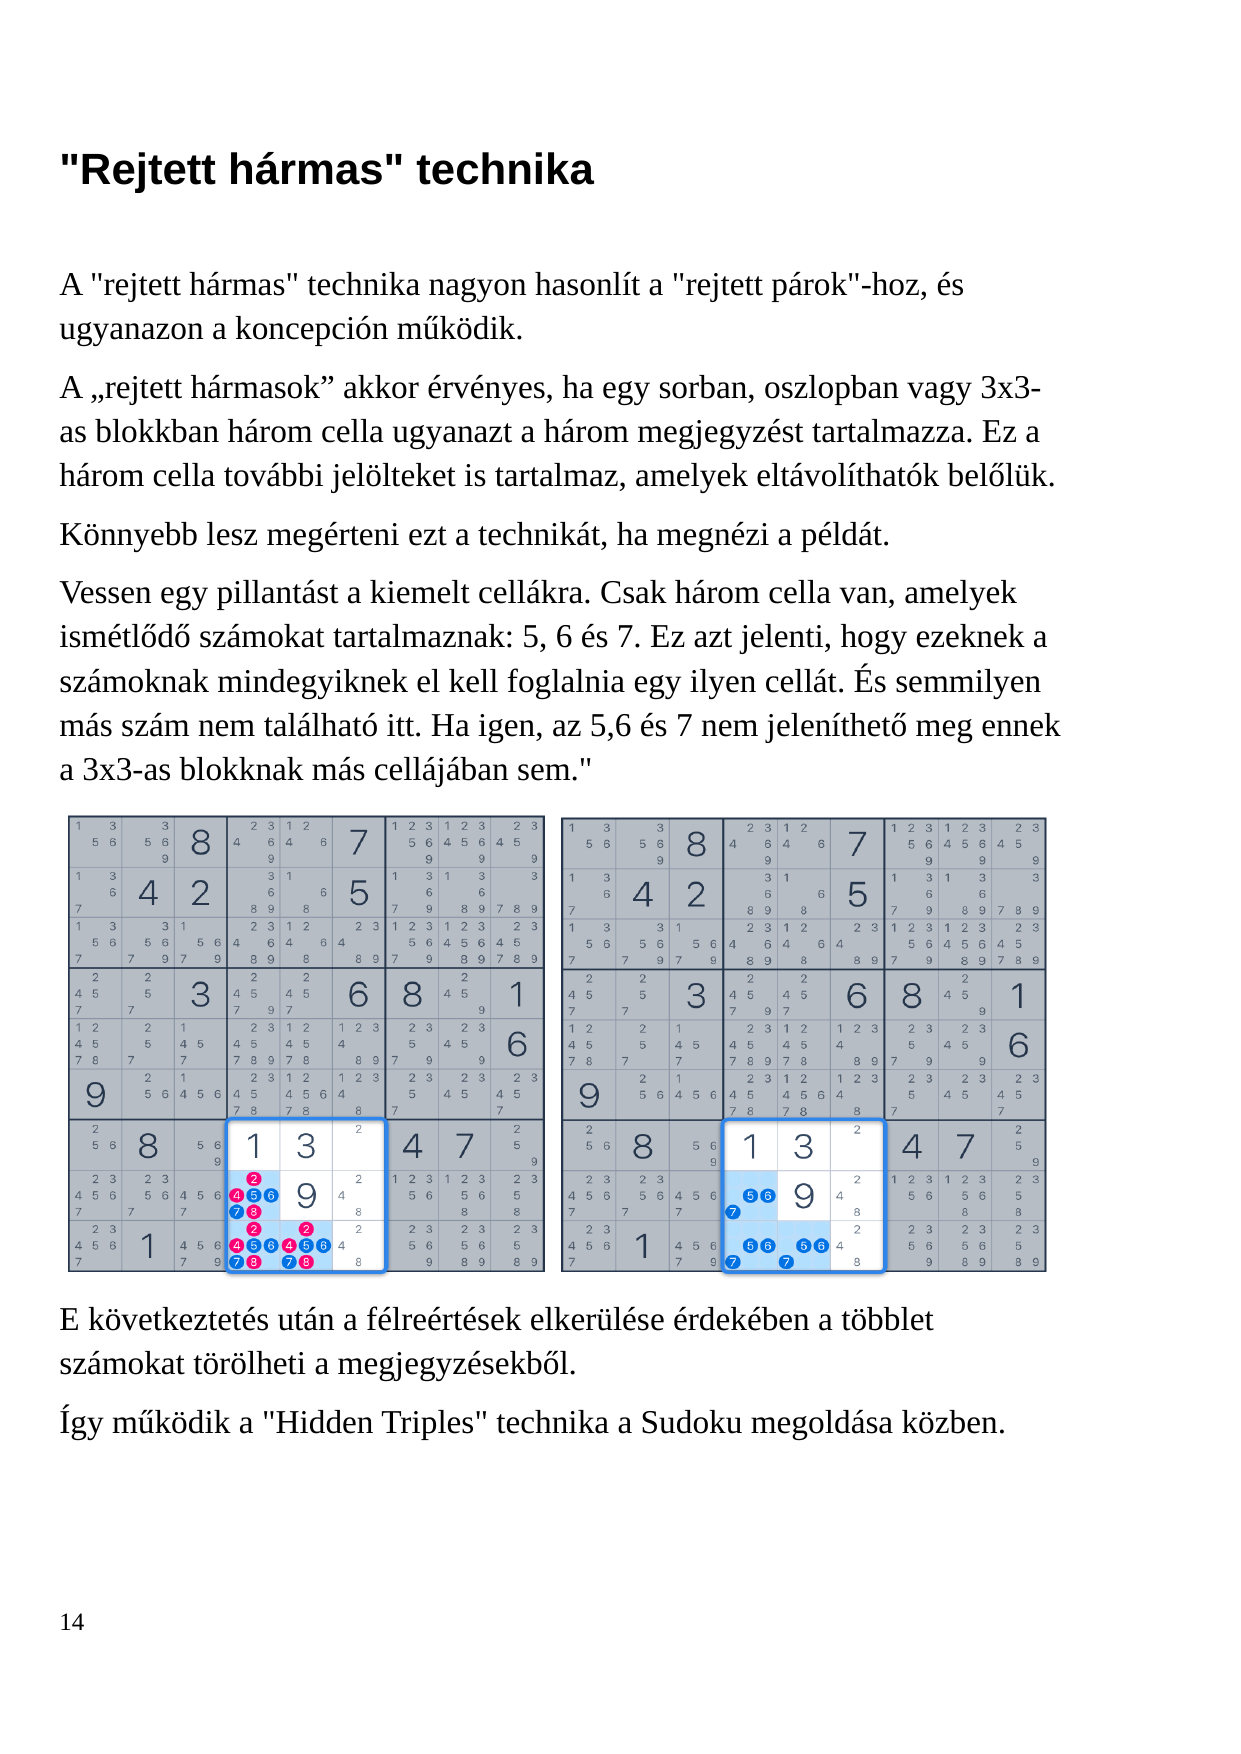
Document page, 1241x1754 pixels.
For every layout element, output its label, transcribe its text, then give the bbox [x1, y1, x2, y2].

text Így működik a "Hidden Triples" technika a Sudoku megoldása közben. [59, 1402, 1063, 1441]
picture [59, 807, 1055, 1280]
subtitle "Rejtett hármas" technika [59, 143, 1063, 193]
text Vessen egy pillantást a kiemelt cellákra. Csak három cella van, amelyek ismétlődő számokat tartalmaznak: 5, 6 és 7. Ez azt jelenti, hogy ezeknek a számoknak mindegyiknek el kell foglalnia egy ilyen cellát. És semmilyen más szám nem található itt. Ha igen, az 5,6 és 7 nem jeleníthető meg ennek a 3x3-as blokknak más cellájában sem." [59, 573, 1063, 787]
text A "rejtett hármas" technika nagyon hasonlít a "rejtett párok"-hoz, és ugyanazon a koncepción működik. [59, 264, 1063, 347]
text A „rejtett hármasok” akkor érvényes, ha egy sorban, oszlopban vagy 3x3-as blokkban három cella ugyanazt a három megjegyzést tartalmazza. Ez a három cella további jelölteket is tartalmaz, amelyek eltávolíthatók belőlük. [59, 367, 1063, 494]
text Könnyebb lesz megérteni ezt a technikát, ha megnézi a példát. [59, 514, 1063, 552]
text E következtetés után a félreértések elkerülése érdekében a többlet számokat törölheti a megjegyzésekből. [59, 1299, 1063, 1382]
